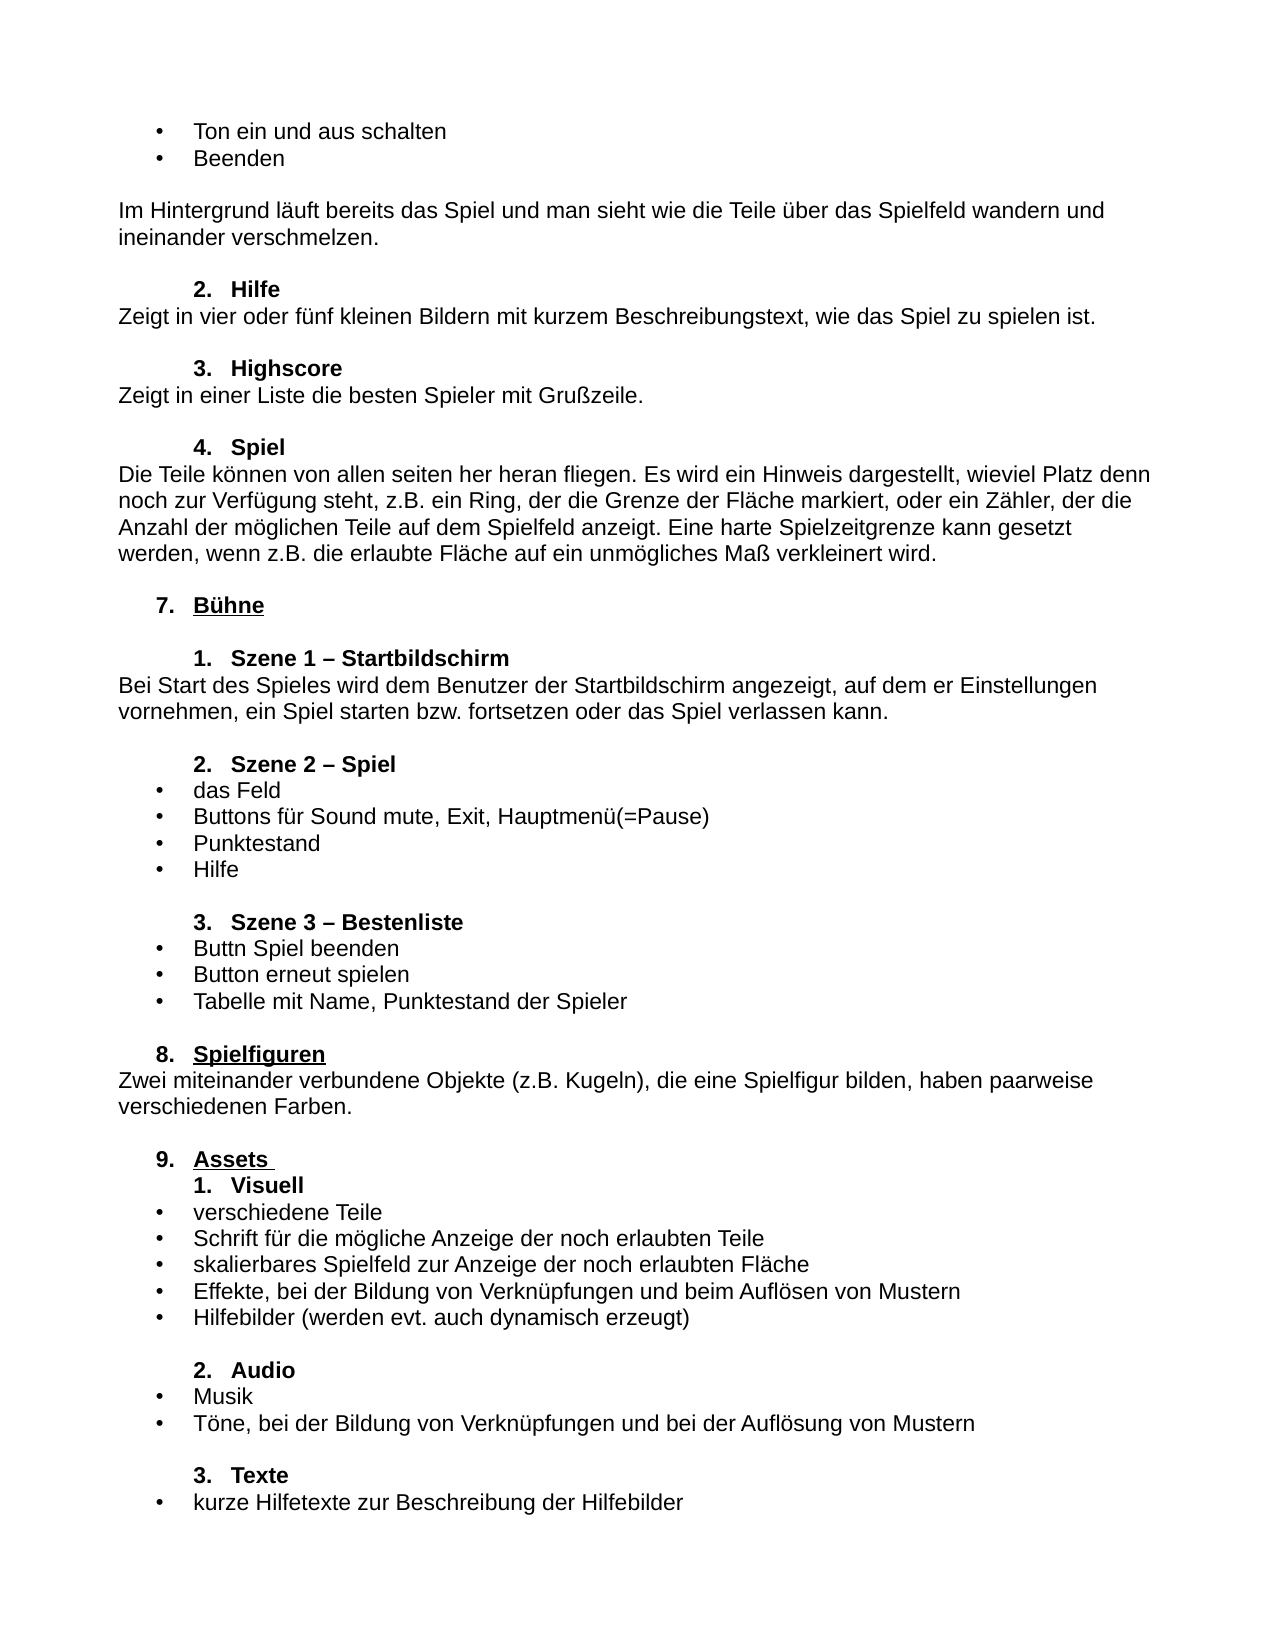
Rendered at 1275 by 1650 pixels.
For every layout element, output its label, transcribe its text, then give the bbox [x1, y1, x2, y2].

list Audio [193, 1357, 1157, 1383]
list Effekte, bei der Bildung von Verknüpfungen und beim Auflösen von Mustern [156, 1278, 1157, 1304]
list skalierbares Spielfeld zur Anzeige der noch erlaubten Fläche [156, 1251, 1157, 1278]
list Bühne [156, 592, 1157, 619]
list Spielfiguren [156, 1041, 1157, 1067]
list Buttn Spiel beenden [156, 935, 1157, 961]
list kurze Hilfetexte zur Beschreibung der Hilfebilder [156, 1488, 1157, 1515]
list Visuell [193, 1172, 1157, 1199]
list Button erneut spielen [156, 961, 1157, 988]
list Szene 3 – Bestenliste [193, 909, 1157, 935]
list Beenden [156, 144, 1157, 171]
list Musik [156, 1383, 1157, 1409]
list Szene 2 – Spiel [193, 751, 1157, 777]
list Schrift für die mögliche Anzeige der noch erlaubten Teile [156, 1225, 1157, 1251]
list Ton ein und aus schalten [156, 118, 1157, 144]
list Hilfe [193, 276, 1157, 303]
text Bei Start des Spieles wird dem Benutzer der Startbildschirm angezeigt, auf dem er Einstellungen vornehmen, ein Spiel starten bzw. fortsetzen oder das Spiel verlassen kann. [118, 672, 1157, 724]
list Hilfe [156, 856, 1157, 882]
list Töne, bei der Bildung von Verknüpfungen und bei der Auflösung von Mustern [156, 1409, 1157, 1436]
list Buttons für Sound mute, Exit, Hauptmenü(=Pause) [156, 803, 1157, 830]
list Spiel [193, 434, 1157, 461]
list Tabelle mit Name, Punktestand der Spieler [156, 988, 1157, 1014]
list verschiedene Teile [156, 1199, 1157, 1225]
list Hilfebilder (werden evt. auch dynamisch erzeugt) [156, 1304, 1157, 1330]
list Texte [193, 1462, 1157, 1488]
text Zwei miteinander verbundene Objekte (z.B. Kugeln), die eine Spielfigur bilden, haben paarweise verschiedenen Farben. [118, 1067, 1157, 1119]
list Highscore [193, 355, 1157, 382]
text Zeigt in vier oder fünf kleinen Bildern mit kurzem Beschreibungstext, wie das Spiel zu spielen ist. [118, 303, 1157, 329]
text Die Teile können von allen seiten her heran fliegen. Es wird ein Hinweis dargestellt, wieviel Platz denn noch zur Verfügung steht, z.B. ein Ring, der die Grenze der Fläche markiert, oder ein Zähler, der die Anzahl der möglichen Teile auf dem Spielfeld anzeigt. Eine harte Spielzeitgrenze kann gesetzt werden, wenn z.B. die erlaubte Fläche auf ein unmögliches Maß verkleinert wird. [118, 461, 1157, 566]
list das Feld [156, 777, 1157, 803]
text Zeigt in einer Liste die besten Spieler mit Grußzeile. [118, 382, 1157, 408]
list Assets [156, 1146, 1157, 1172]
list Punktestand [156, 830, 1157, 856]
list Szene 1 – Startbildschirm [193, 645, 1157, 672]
text Im Hintergrund läuft bereits das Spiel und man sieht wie die Teile über das Spielfeld wandern und ineinander verschmelzen. [118, 197, 1157, 250]
